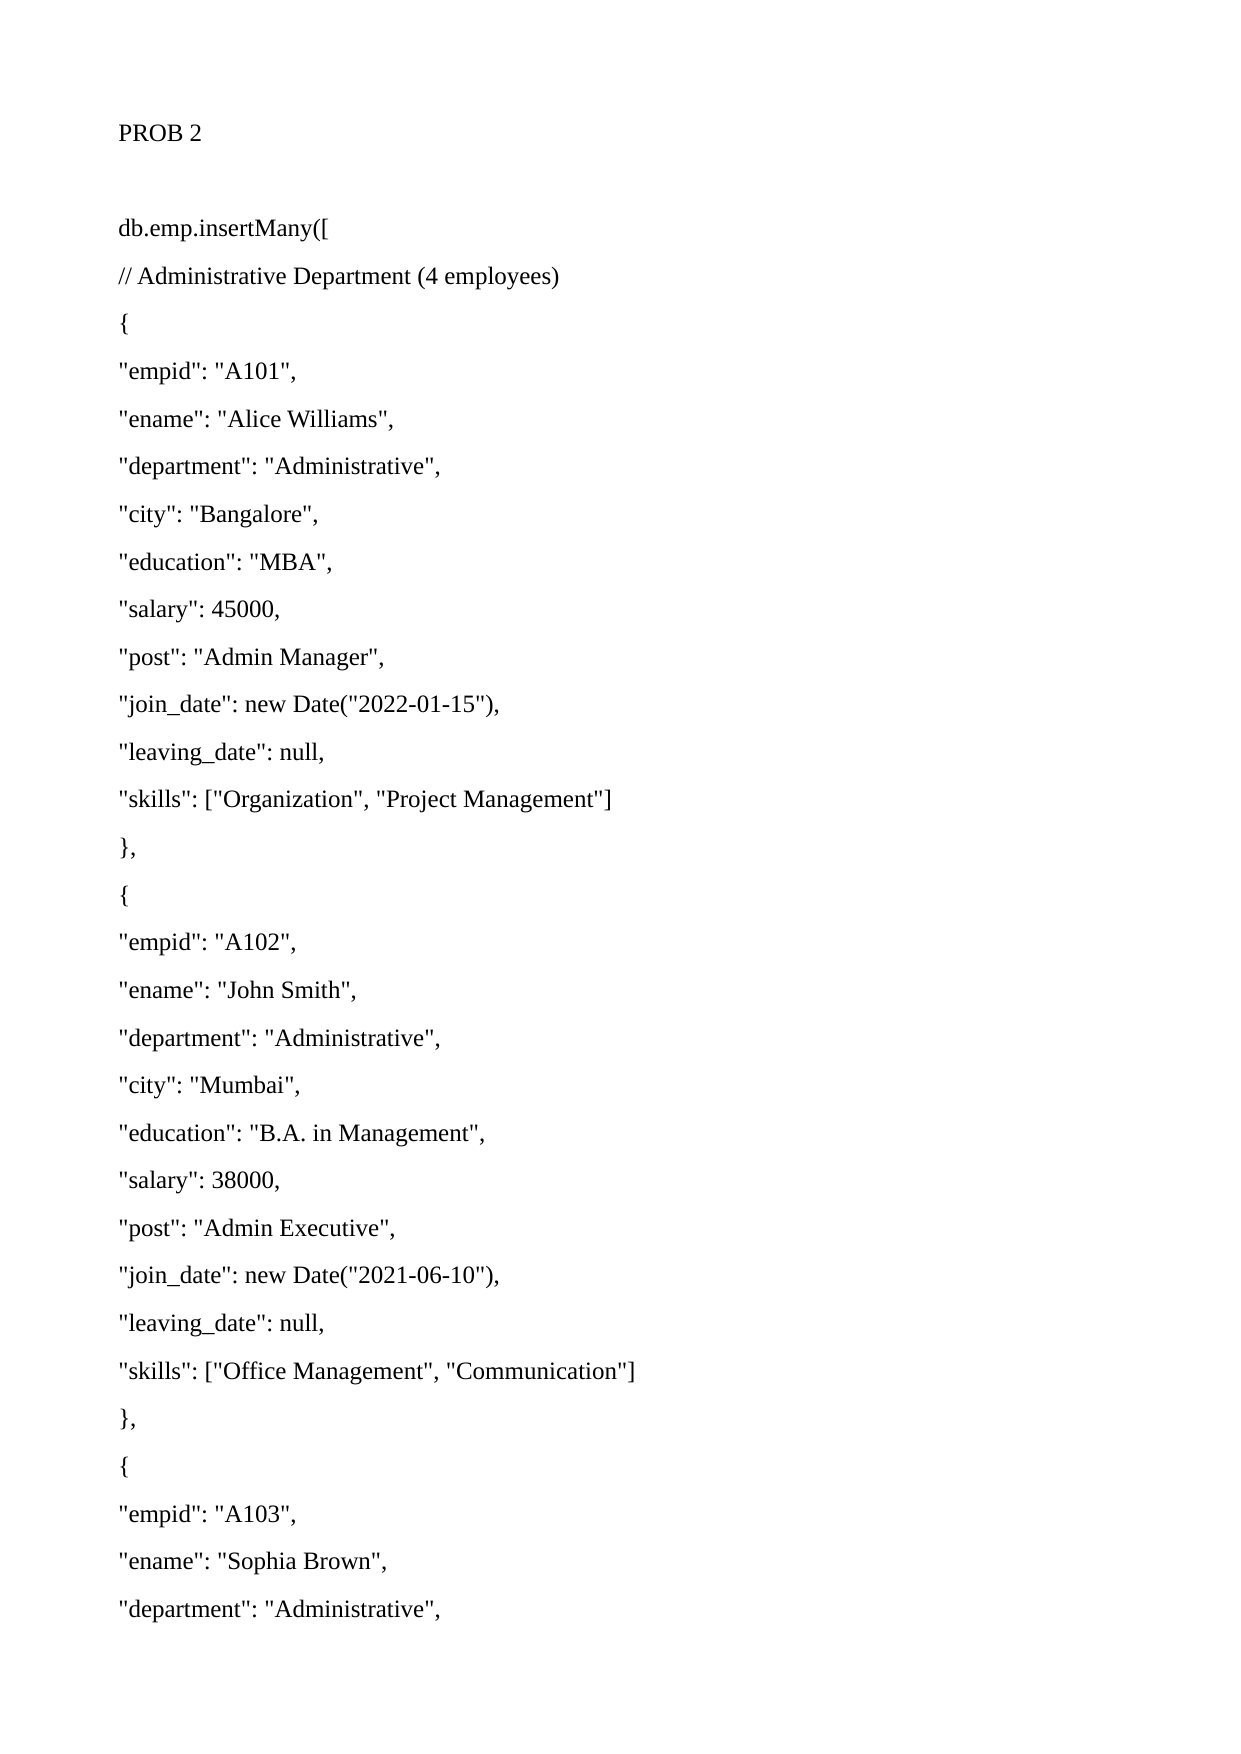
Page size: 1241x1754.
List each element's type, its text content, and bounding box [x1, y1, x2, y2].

text "education": "MBA", [118, 547, 1122, 575]
text "skills": ["Office Management", "Communication"] [118, 1356, 1122, 1384]
text PROB 2 [118, 118, 1122, 147]
text "education": "B.A. in Management", [118, 1118, 1122, 1147]
text "department": "Administrative", [118, 1023, 1122, 1051]
text "post": "Admin Manager", [118, 642, 1122, 671]
text "department": "Administrative", [118, 1594, 1122, 1623]
text { [118, 308, 1122, 337]
text "ename": "Sophia Brown", [118, 1546, 1122, 1575]
text "salary": 38000, [118, 1165, 1122, 1194]
text { [118, 1451, 1122, 1480]
text "ename": "John Smith", [118, 975, 1122, 1004]
text "join_date": new Date("2021-06-10"), [118, 1261, 1122, 1289]
text "leaving_date": null, [118, 737, 1122, 766]
text "empid": "A102", [118, 927, 1122, 956]
text "skills": ["Organization", "Project Management"] [118, 784, 1122, 813]
text { [118, 880, 1122, 908]
text "city": "Mumbai", [118, 1070, 1122, 1099]
text db.emp.insertMany([ [118, 213, 1122, 242]
text "post": "Admin Executive", [118, 1213, 1122, 1242]
text "leaving_date": null, [118, 1308, 1122, 1337]
text "ename": "Alice Williams", [118, 404, 1122, 432]
text "city": "Bangalore", [118, 499, 1122, 528]
text }, [118, 1403, 1122, 1432]
text "salary": 45000, [118, 594, 1122, 623]
text "empid": "A101", [118, 356, 1122, 385]
text "department": "Administrative", [118, 451, 1122, 480]
text "join_date": new Date("2022-01-15"), [118, 689, 1122, 718]
text }, [118, 832, 1122, 861]
text // Administrative Department (4 employees) [118, 261, 1122, 290]
text "empid": "A103", [118, 1499, 1122, 1527]
